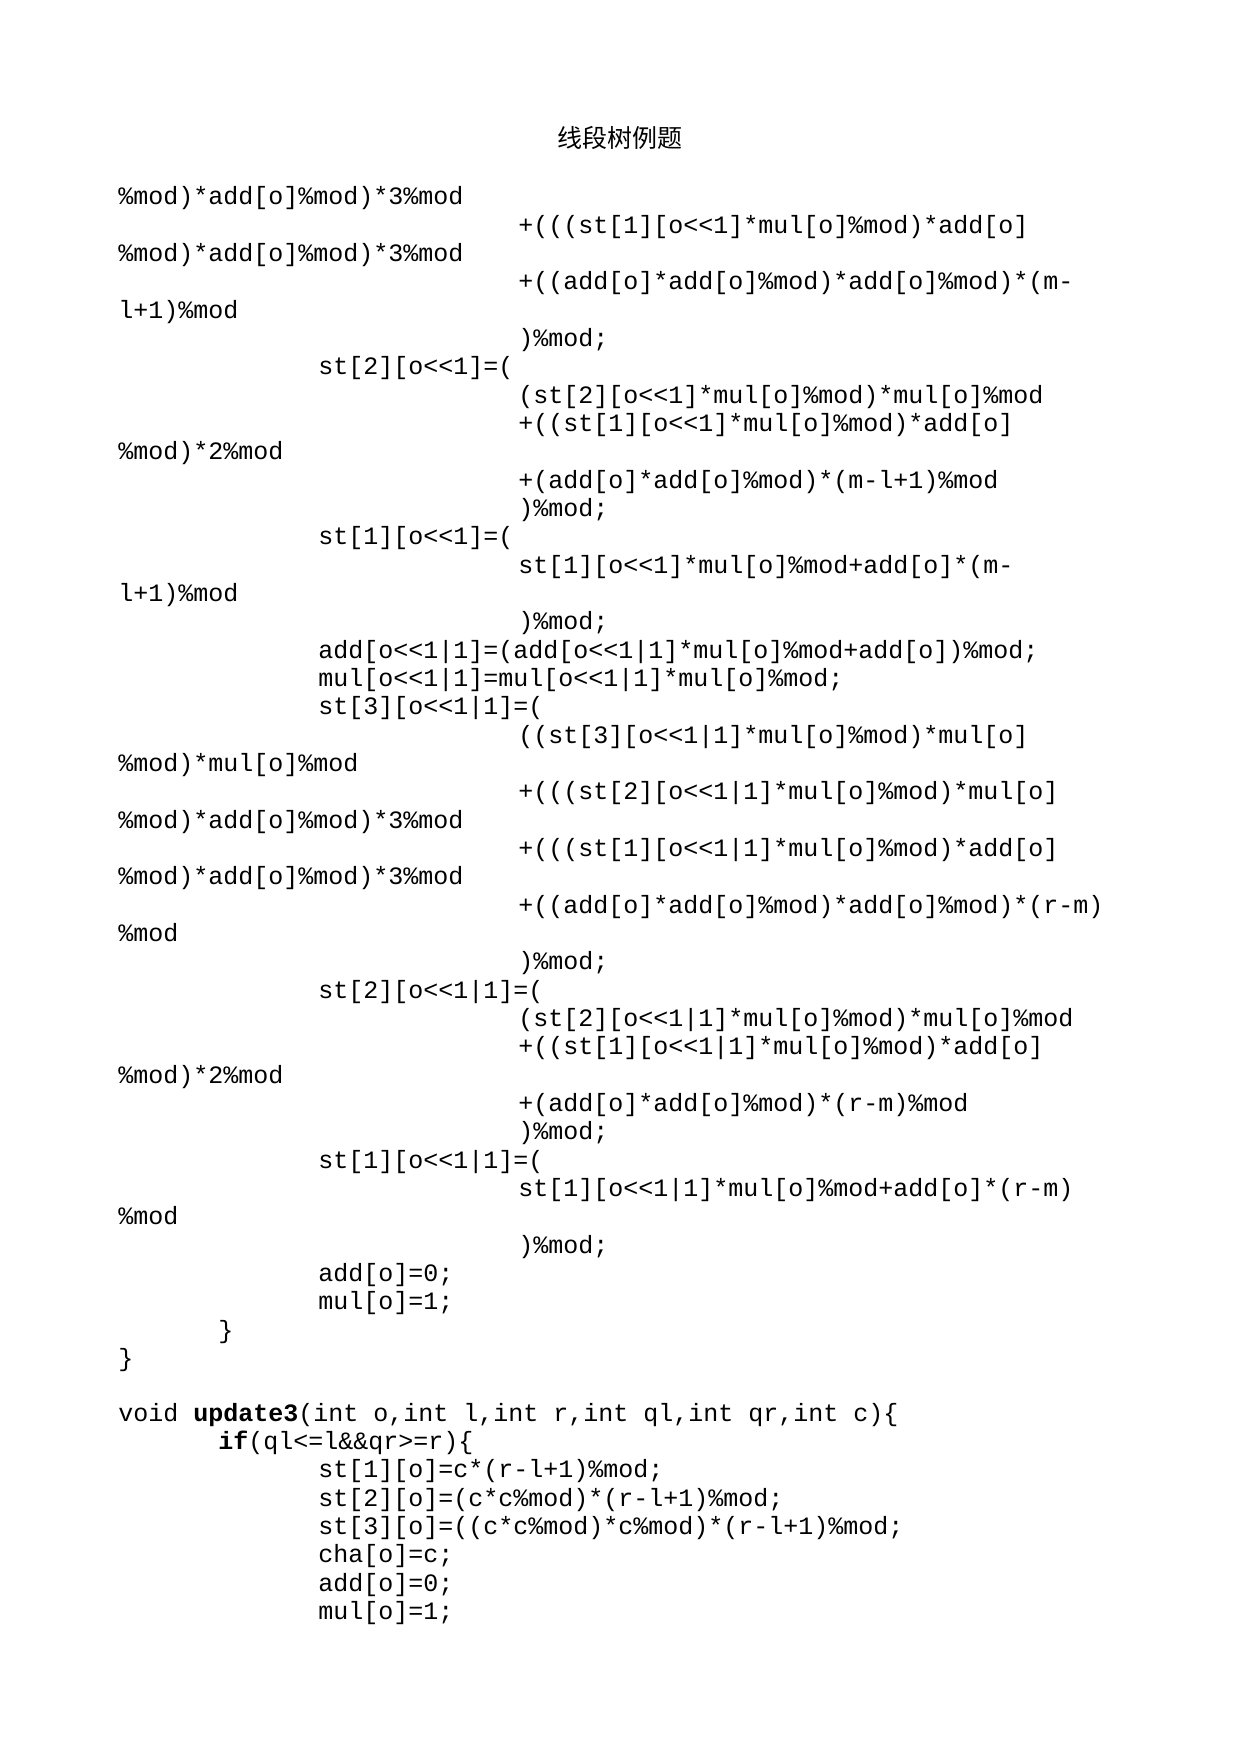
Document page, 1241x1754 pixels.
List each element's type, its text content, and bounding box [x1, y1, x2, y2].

text mul[o]=1; [118, 1599, 1122, 1627]
text )%mod; [118, 496, 1122, 524]
text st[2][o]=(c*c%mod)*(r-l+1)%mod; [118, 1485, 1122, 1514]
text st[1][o<<1]=( [118, 524, 1122, 552]
text %mod)*add[o]%mod)*3%mod [118, 184, 1122, 212]
text )%mod; [118, 1232, 1122, 1261]
text +((st[1][o<<1]*mul[o]%mod)*add[o]%mod)*2%mod [118, 411, 1122, 467]
text if(ql<=l&&qr>=r){ [118, 1429, 1122, 1457]
text void update3(int o,int l,int r,int ql,int qr,int c){ [118, 1400, 1122, 1429]
text st[3][o<<1|1]=( [118, 694, 1122, 722]
text mul[o]=1; [118, 1289, 1122, 1317]
text +((add[o]*add[o]%mod)*add[o]%mod)*(m-l+1)%mod [118, 269, 1122, 326]
text )%mod; [118, 949, 1122, 977]
text +(add[o]*add[o]%mod)*(m-l+1)%mod [118, 467, 1122, 496]
text } [118, 1317, 1122, 1346]
text )%mod; [118, 326, 1122, 354]
text } [118, 1346, 1122, 1374]
text )%mod; [118, 1119, 1122, 1147]
text st[3][o]=((c*c%mod)*c%mod)*(r-l+1)%mod; [118, 1514, 1122, 1542]
text add[o<<1|1]=(add[o<<1|1]*mul[o]%mod+add[o])%mod; [118, 637, 1122, 666]
text )%mod; [118, 609, 1122, 637]
text +(add[o]*add[o]%mod)*(r-m)%mod [118, 1091, 1122, 1119]
text +(((st[2][o<<1|1]*mul[o]%mod)*mul[o]%mod)*add[o]%mod)*3%mod [118, 779, 1122, 836]
text add[o]=0; [118, 1570, 1122, 1599]
text cha[o]=c; [118, 1542, 1122, 1570]
text st[1][o]=c*(r-l+1)%mod; [118, 1457, 1122, 1485]
text add[o]=0; [118, 1261, 1122, 1289]
text +(((st[1][o<<1]*mul[o]%mod)*add[o]%mod)*add[o]%mod)*3%mod [118, 212, 1122, 269]
text st[2][o<<1|1]=( [118, 977, 1122, 1006]
text (st[2][o<<1|1]*mul[o]%mod)*mul[o]%mod [118, 1006, 1122, 1034]
text st[1][o<<1|1]=( [118, 1147, 1122, 1176]
text st[1][o<<1|1]*mul[o]%mod+add[o]*(r-m)%mod [118, 1176, 1122, 1232]
text st[1][o<<1]*mul[o]%mod+add[o]*(m-l+1)%mod [118, 552, 1122, 609]
text +(((st[1][o<<1|1]*mul[o]%mod)*add[o]%mod)*add[o]%mod)*3%mod [118, 836, 1122, 892]
text +((add[o]*add[o]%mod)*add[o]%mod)*(r-m)%mod [118, 892, 1122, 949]
text st[2][o<<1]=( [118, 354, 1122, 382]
text +((st[1][o<<1|1]*mul[o]%mod)*add[o]%mod)*2%mod [118, 1034, 1122, 1091]
text mul[o<<1|1]=mul[o<<1|1]*mul[o]%mod; [118, 666, 1122, 694]
text ((st[3][o<<1|1]*mul[o]%mod)*mul[o]%mod)*mul[o]%mod [118, 722, 1122, 779]
text (st[2][o<<1]*mul[o]%mod)*mul[o]%mod [118, 382, 1122, 411]
